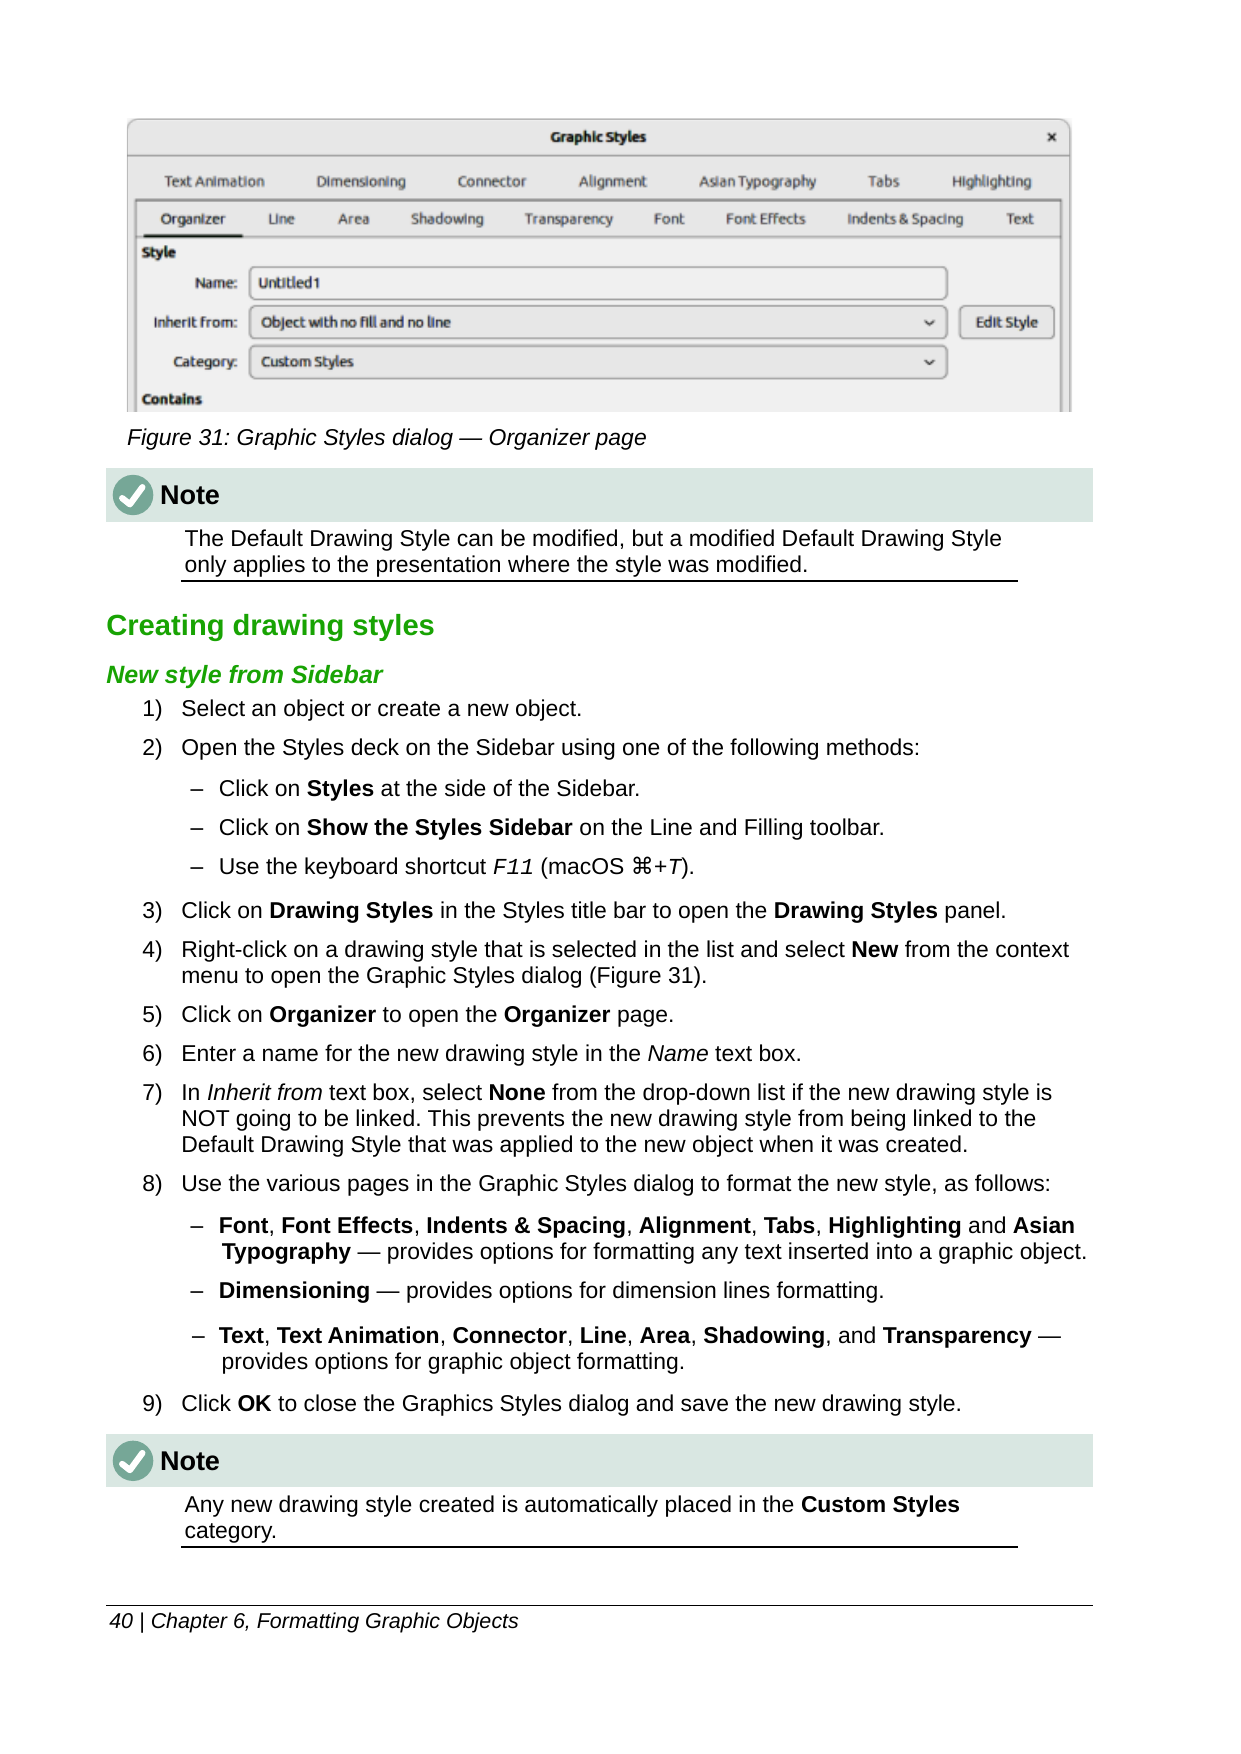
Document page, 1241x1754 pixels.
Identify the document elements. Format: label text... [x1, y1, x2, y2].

list Use the keyboard shortcut F11 (macOS ⌘+T). [187, 850, 1093, 884]
subtitle New style from Sidebar [106, 660, 1093, 688]
list Click on Show the Styles Sidebar on the Line and Filling toolbar. [187, 811, 1093, 841]
list Use the various pages in the Graphic Styles dialog to format the new style, as follows: [162, 1170, 1093, 1197]
list Font, Font Effects, Indents & Spacing, Alignment, Tabs, Highlighting and Asian Typography — provides options for formatting any text inserted into a graphic object. [187, 1209, 1093, 1265]
text Any new drawing style created is automatically placed in the Custom Styles category. [181, 1487, 1018, 1546]
list Click on Organizer to open the Organizer page. [162, 1001, 1093, 1027]
list Click OK to close the Graphics Styles dialog and save the new drawing style. [162, 1390, 1093, 1416]
list Dimensioning — provides options for dimension lines formatting. [187, 1274, 1093, 1306]
text Figure 31: Graphic Styles dialog — Organizer page [127, 424, 1072, 451]
list Enter a name for the new drawing style in the Name text box. [162, 1040, 1093, 1066]
subtitle Note [106, 1434, 1093, 1487]
list Select an object or create a new object. [162, 695, 1093, 721]
list Click on Styles at the side of the Sidebar. [187, 772, 1093, 802]
list In Inherit from text box, select None from the drop-down list if the new drawing style is NOT going to be linked. This prevents the new drawing style from being linked to the Default Drawing Style that was applied to the new object when it was created. [162, 1079, 1093, 1158]
list Open the Styles deck on the Sidebar using one of the following methods: [162, 734, 1093, 760]
subtitle Creating drawing styles [106, 607, 1093, 641]
list Right-click on a drawing style that is selected in the list and select New from the context menu to open the Graphic Styles dialog (Figure 31). [162, 936, 1093, 988]
text The Default Drawing Style can be modified, but a modified Default Drawing Style only applies to the presentation where the style was modified. [181, 522, 1018, 580]
picture [126, 118, 1073, 412]
subtitle Note [106, 468, 1093, 522]
list Click on Drawing Styles in the Styles title bar to open the Drawing Styles panel. [162, 897, 1093, 923]
list Text, Text Animation, Connector, Line, Area, Shadowing, and Transparency — provides options for graphic object formatting. [189, 1319, 1093, 1377]
